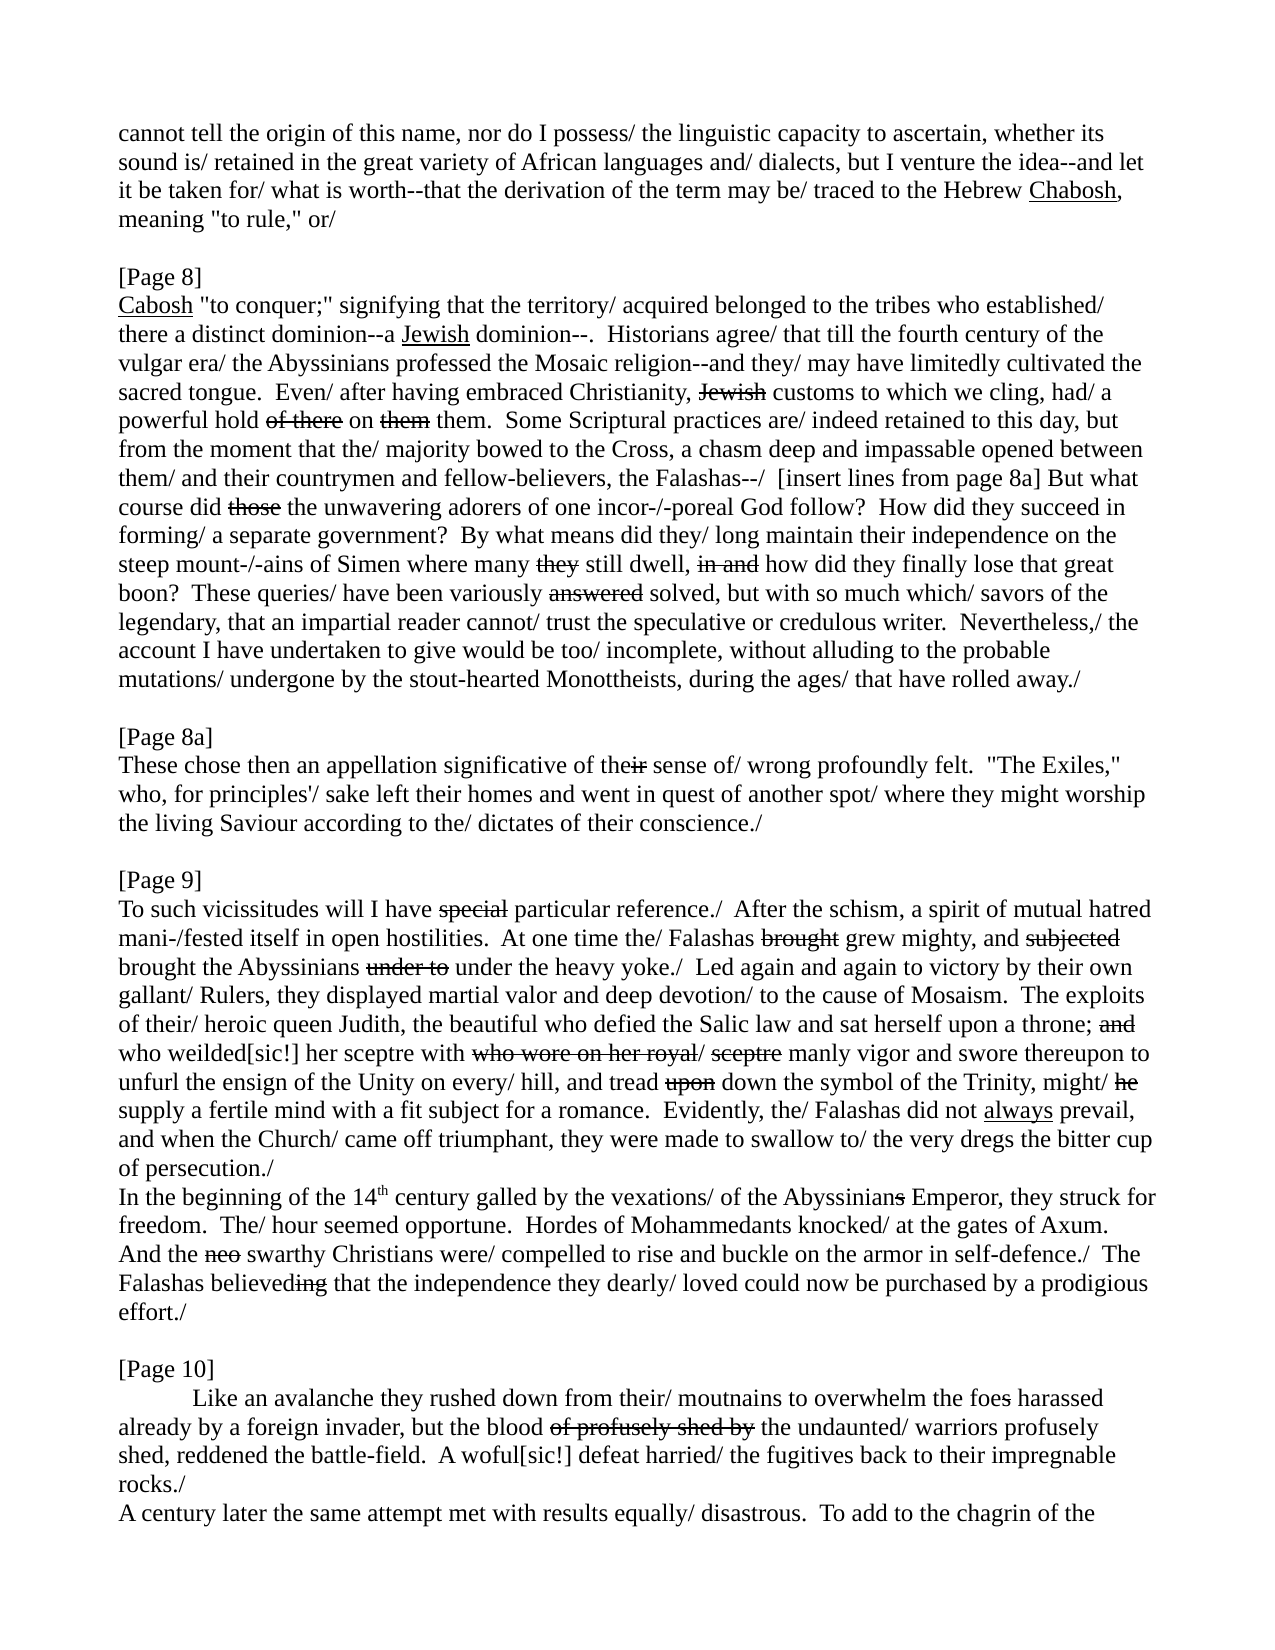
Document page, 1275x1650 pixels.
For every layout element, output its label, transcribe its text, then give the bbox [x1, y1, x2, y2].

text [Page 9] [118, 866, 1157, 894]
text [Page 8] [118, 262, 1157, 291]
text A century later the same attempt met with results equally/ disastrous. To add to the chagrin of the [118, 1498, 1157, 1527]
text cannot tell the origin of this name, nor do I possess/ the linguistic capacity to ascertain, whether its sound is/ retained in the great variety of African languages and/ dialects, but I venture the idea--and let it be taken for/ what is worth--that the derivation of the term may be/ traced to the Hebrew Chabosh, meaning "to rule," or/ [118, 118, 1157, 233]
text Cabosh "to conquer;" signifying that the territory/ acquired belonged to the tribes who established/ there a distinct dominion--a Jewish dominion--. Historians agree/ that till the fourth century of the vulgar era/ the Abyssinians professed the Mosaic religion--and they/ may have limitedly cultivated the sacred tongue. Even/ after having embraced Christianity, Jewish customs to which we cling, had/ a powerful hold of there on them them. Some Scriptural practices are/ indeed retained to this day, but from the moment that the/ majority bowed to the Cross, a chasm deep and impassable opened between them/ and their countrymen and fellow-believers, the Falashas--/ [insert lines from page 8a] But what course did those the unwavering adorers of one incor-/-poreal God follow? How did they succeed in forming/ a separate government? By what means did they/ long maintain their independence on the steep mount-/-ains of Simen where many they still dwell, in and how did they finally lose that great boon? These queries/ have been variously answered solved, but with so much which/ savors of the legendary, that an impartial reader cannot/ trust the speculative or credulous writer. Nevertheless,/ the account I have undertaken to give would be too/ incomplete, without alluding to the probable mutations/ undergone by the stout-hearted Monottheists, during the ages/ that have rolled away./ [118, 291, 1157, 693]
text [Page 8a] [118, 722, 1157, 751]
text Like an avalanche they rushed down from their/ moutnains to overwhelm the foes harassed already by a foreign invader, but the blood of profusely shed by the undaunted/ warriors profusely shed, reddened the battle-field. A woful[sic!] defeat harried/ the fugitives back to their impregnable rocks./ [118, 1383, 1157, 1498]
text [Page 10] [118, 1354, 1157, 1383]
text These chose then an appellation significative of their sense of/ wrong profoundly felt. "The Exiles," who, for principles'/ sake left their homes and went in quest of another spot/ where they might worship the living Saviour according to the/ dictates of their conscience./ [118, 751, 1157, 837]
text To such vicissitudes will I have special particular reference./ After the schism, a spirit of mutual hatred mani-/fested itself in open hostilities. At one time the/ Falashas brought grew mighty, and subjected brought the Abyssinians under to under the heavy yoke./ Led again and again to victory by their own gallant/ Rulers, they displayed martial valor and deep devotion/ to the cause of Mosaism. The exploits of their/ heroic queen Judith, the beautiful who defied the Salic law and sat herself upon a throne; and who weilded[sic!] her sceptre with who wore on her royal/ sceptre manly vigor and swore thereupon to unfurl the ensign of the Unity on every/ hill, and tread upon down the symbol of the Trinity, might/ he supply a fertile mind with a fit subject for a romance. Evidently, the/ Falashas did not always prevail, and when the Church/ came off triumphant, they were made to swallow to/ the very dregs the bitter cup of persecution./ [118, 894, 1157, 1182]
text In the beginning of the 14th century galled by the vexations/ of the Abyssinians Emperor, they struck for freedom. The/ hour seemed opportune. Hordes of Mohammedants knocked/ at the gates of Axum. And the neo swarthy Christians were/ compelled to rise and buckle on the armor in self-defence./ The Falashas believeding that the independence they dearly/ loved could now be purchased by a prodigious effort./ [118, 1182, 1157, 1326]
